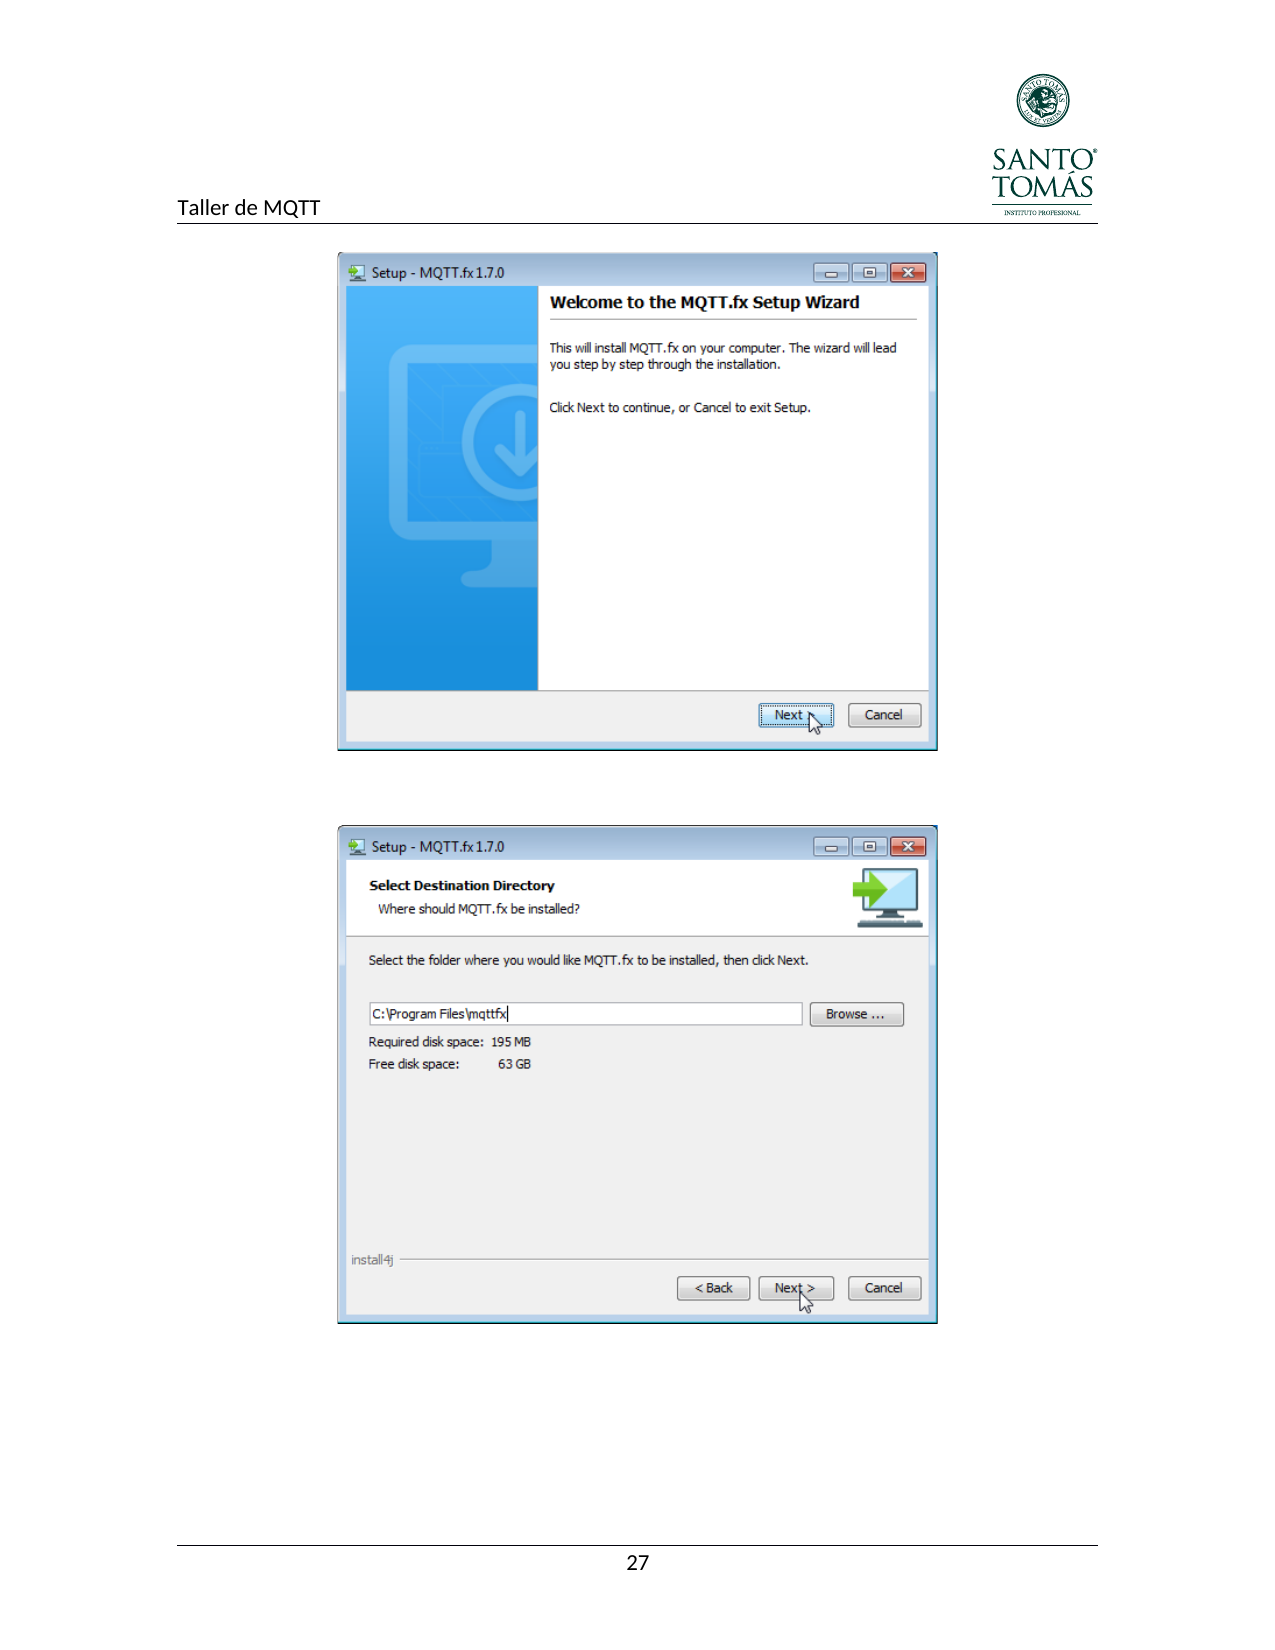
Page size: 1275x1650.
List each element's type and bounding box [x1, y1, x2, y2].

picture [337, 252, 938, 751]
picture [337, 825, 938, 1324]
